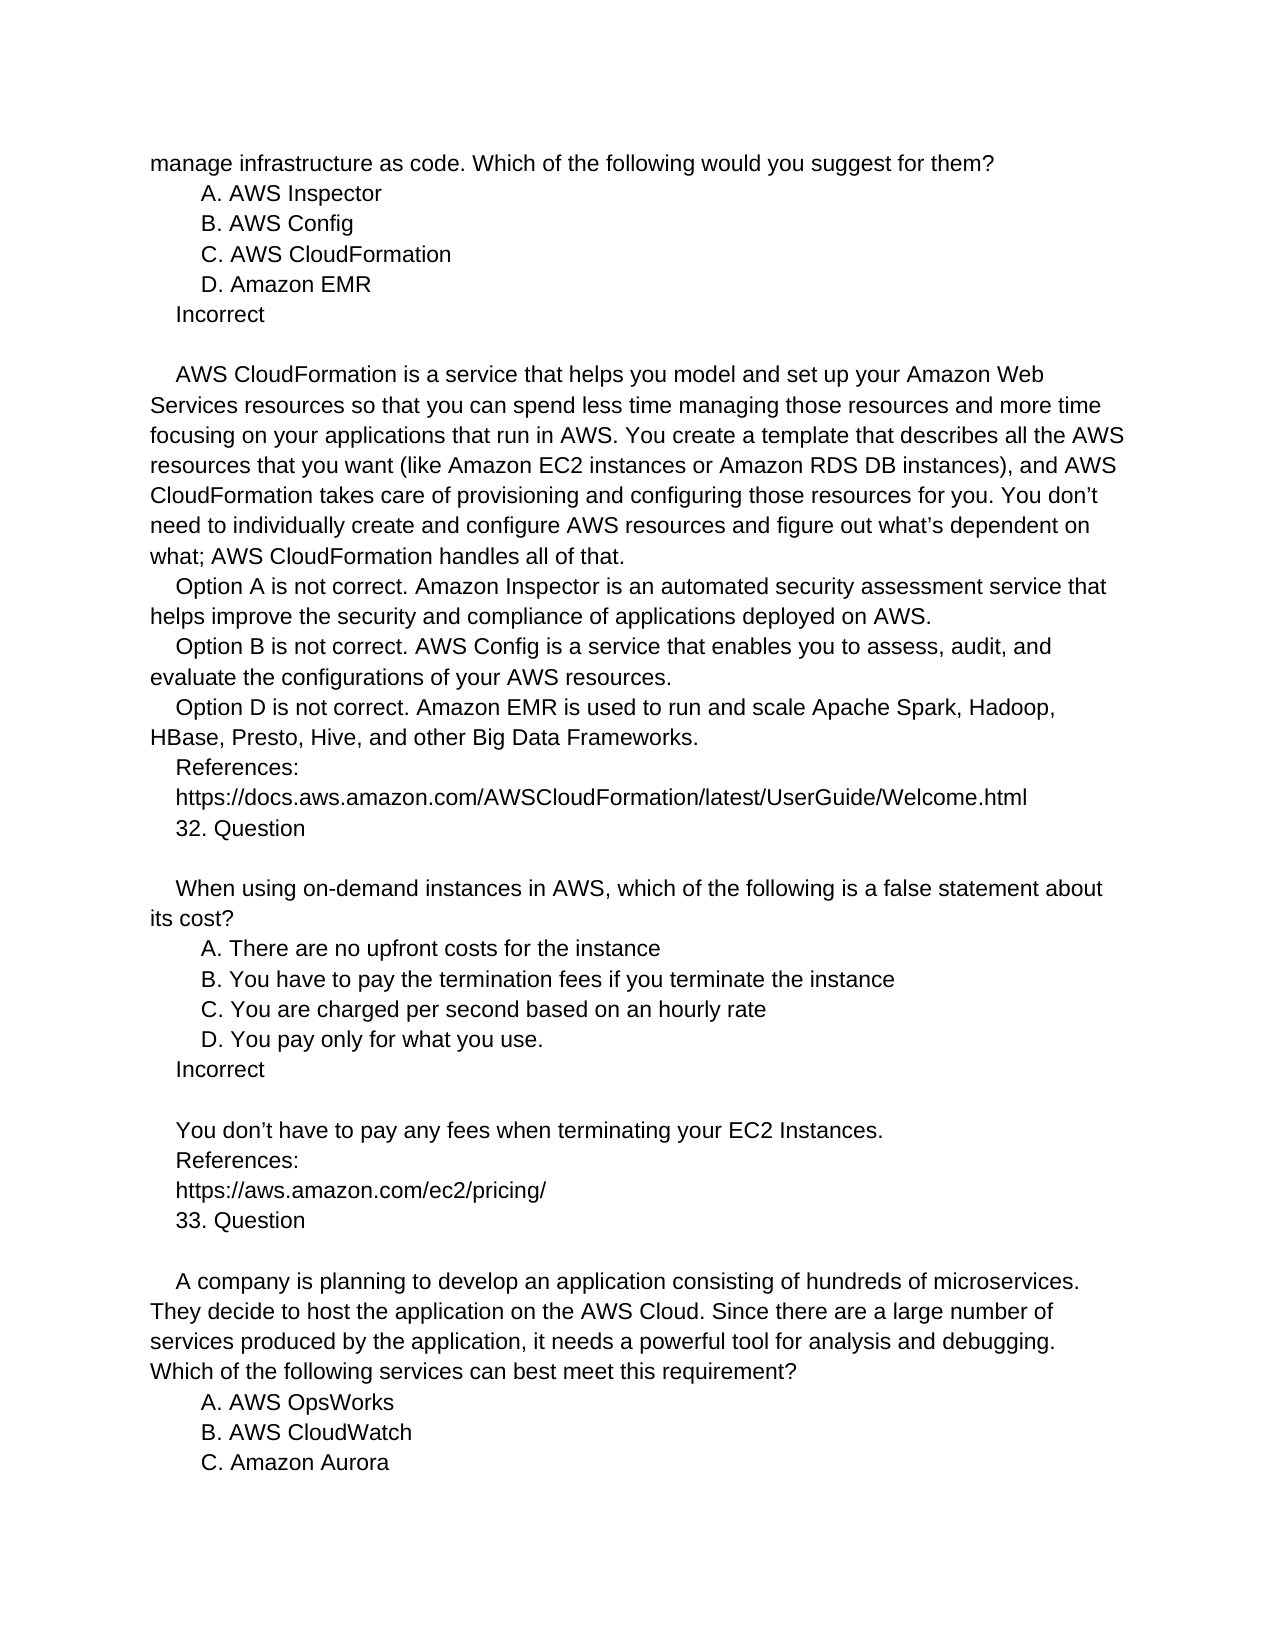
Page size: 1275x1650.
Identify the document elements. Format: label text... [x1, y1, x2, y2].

text manage infrastructure as code. Which of the following would you suggest for them? [150, 150, 1125, 176]
text C. AWS CloudFormation [150, 241, 1125, 267]
text https://docs.aws.amazon.com/AWSCloudFormation/latest/UserGuide/Welcome.html [150, 784, 1125, 811]
text References: [150, 754, 1125, 781]
text C. Amazon Aurora [150, 1449, 1125, 1475]
text Incorrect [150, 1056, 1125, 1083]
text Option D is not correct. Amazon EMR is used to run and scale Apache Spark, Hadoop, HBase, Presto, Hive, and other Big Data Frameworks. [150, 694, 1125, 750]
text Option B is not correct. AWS Config is a service that enables you to assess, audit, and evaluate the configurations of your AWS resources. [150, 633, 1125, 690]
text D. You pay only for what you use. [150, 1026, 1125, 1052]
text A. There are no upfront costs for the instance [150, 935, 1125, 962]
text AWS CloudFormation is a service that helps you model and set up your Amazon Web Services resources so that you can spend less time managing those resources and more time focusing on your applications that run in AWS. You create a template that describes all the AWS resources that you want (like Amazon EC2 instances or Amazon RDS DB instances), and AWS CloudFormation takes care of provisioning and configuring those resources for you. You don’t need to individually create and configure AWS resources and figure out what’s dependent on what; AWS CloudFormation handles all of that. [150, 361, 1125, 569]
text https://aws.amazon.com/ec2/pricing/ [150, 1177, 1125, 1203]
text When using on-demand instances in AWS, which of the following is a false statement about its cost? [150, 875, 1125, 932]
text A. AWS Inspector [150, 180, 1125, 207]
text References: [150, 1147, 1125, 1173]
text 32. Question [150, 814, 1125, 841]
text 33. Question [150, 1207, 1125, 1234]
text B. You have to pay the termination fees if you terminate the instance [150, 966, 1125, 992]
text Incorrect [150, 301, 1125, 327]
text A company is planning to develop an application consisting of hundreds of microservices. They decide to host the application on the AWS Cloud. Since there are a large number of services produced by the application, it needs a powerful tool for analysis and debugging. Which of the following services can best meet this requirement? [150, 1268, 1125, 1385]
text D. Amazon EMR [150, 271, 1125, 297]
text C. You are charged per second based on an hourly rate [150, 996, 1125, 1022]
text A. AWS OpsWorks [150, 1388, 1125, 1415]
text You don’t have to pay any fees when terminating your EC2 Instances. [150, 1117, 1125, 1143]
text Option A is not correct. Amazon Inspector is an automated security assessment service that helps improve the security and compliance of applications deployed on AWS. [150, 573, 1125, 629]
text B. AWS Config [150, 210, 1125, 237]
text B. AWS CloudWatch [150, 1419, 1125, 1445]
